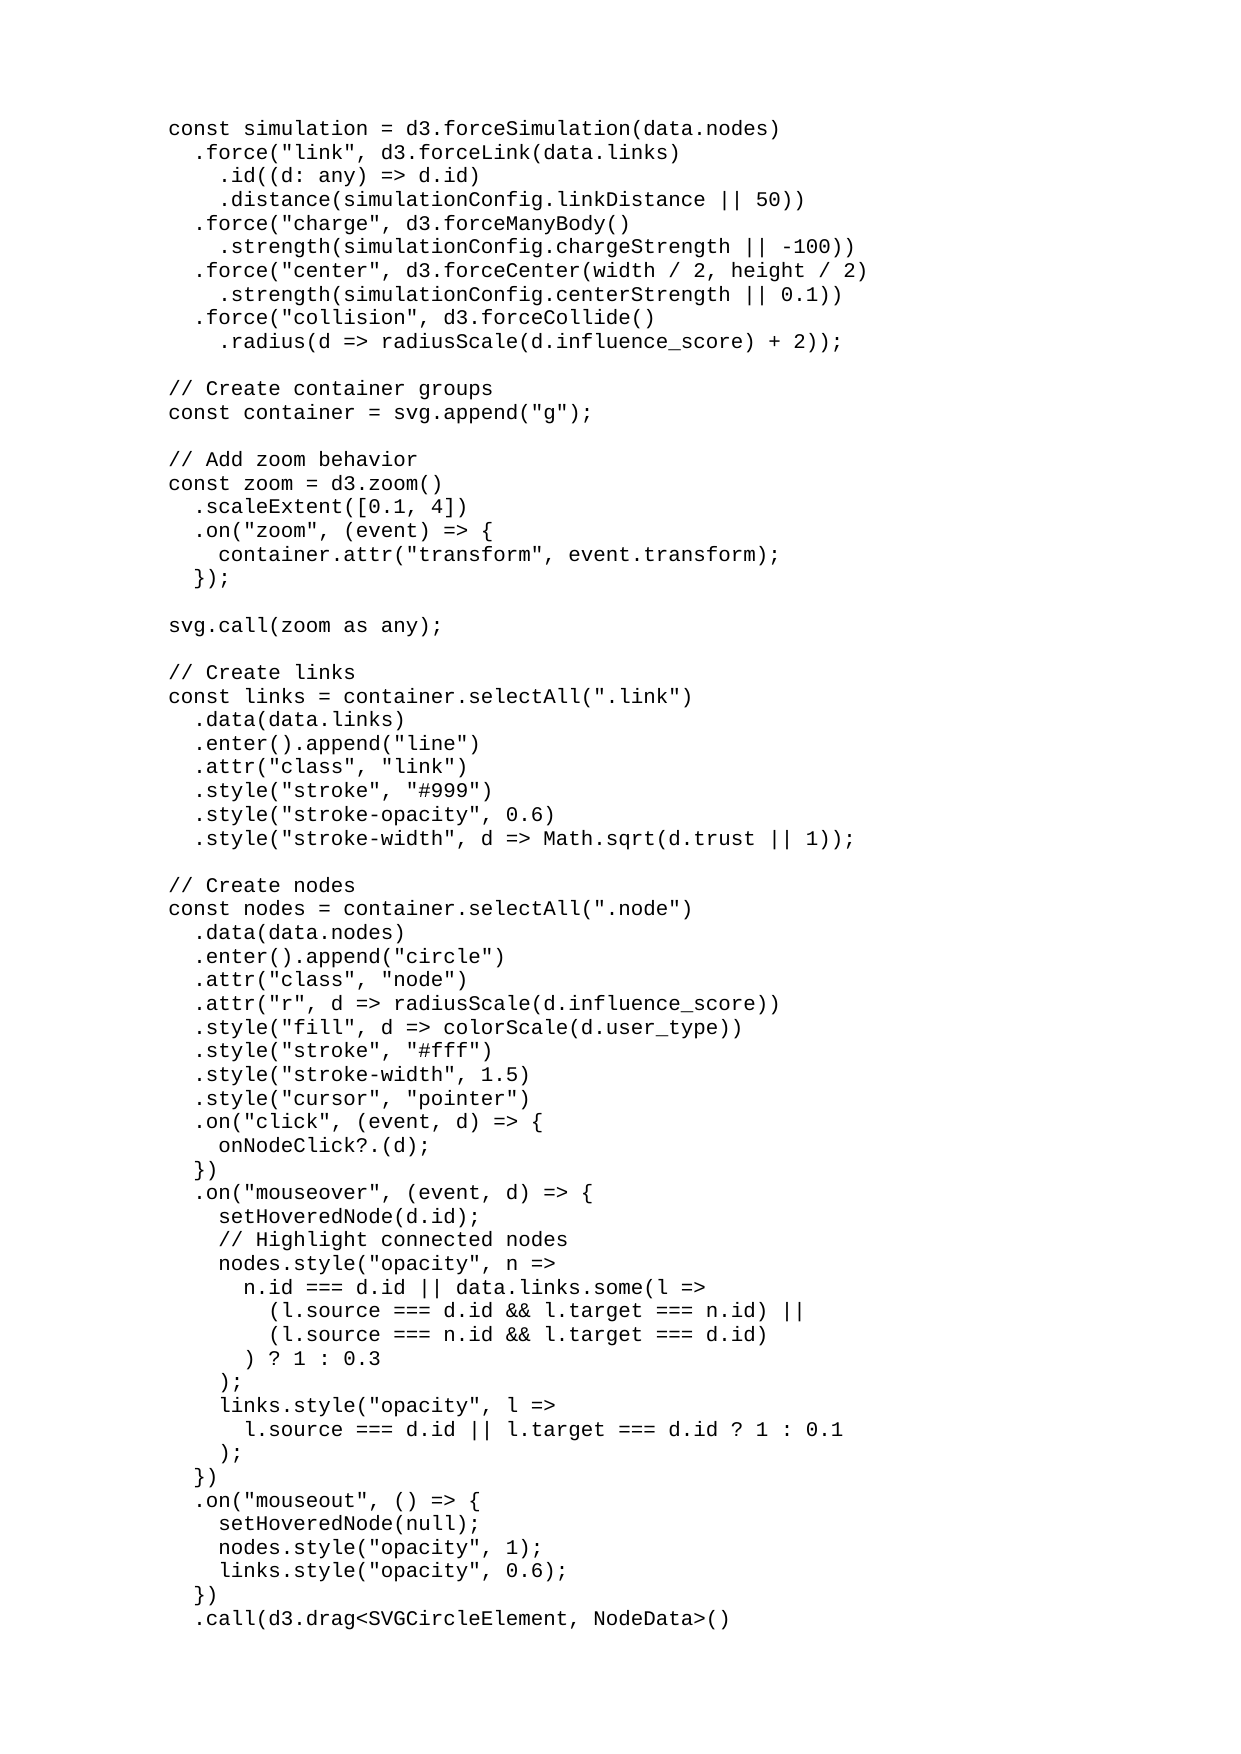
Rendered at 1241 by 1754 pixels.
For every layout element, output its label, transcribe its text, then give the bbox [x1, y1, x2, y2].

text .style("stroke-opacity", 0.6) [118, 804, 1122, 827]
text onNodeClick?.(d); [118, 1135, 1122, 1158]
text .distance(simulationConfig.linkDistance || 50)) [118, 189, 1122, 213]
text .id((d: any) => d.id) [118, 165, 1122, 189]
text const links = container.selectAll(".link") [118, 686, 1122, 709]
text .style("fill", d => colorScale(d.user_type)) [118, 1017, 1122, 1040]
text .strength(simulationConfig.chargeStrength || -100)) [118, 236, 1122, 260]
text .force("center", d3.forceCenter(width / 2, height / 2) [118, 260, 1122, 284]
text const simulation = d3.forceSimulation(data.nodes) [118, 118, 1122, 142]
text const container = svg.append("g"); [118, 402, 1122, 426]
text .force("link", d3.forceLink(data.links) [118, 142, 1122, 165]
text ) ? 1 : 0.3 [118, 1348, 1122, 1371]
text .data(data.links) [118, 709, 1122, 733]
text links.style("opacity", l => [118, 1395, 1122, 1419]
text l.source === d.id || l.target === d.id ? 1 : 0.1 [118, 1419, 1122, 1442]
text const zoom = d3.zoom() [118, 473, 1122, 496]
text .strength(simulationConfig.centerStrength || 0.1)) [118, 284, 1122, 307]
text }) [118, 1584, 1122, 1608]
text }) [118, 1158, 1122, 1182]
text }); [118, 567, 1122, 591]
text svg.call(zoom as any); [118, 615, 1122, 638]
text .enter().append("circle") [118, 946, 1122, 969]
text .style("stroke-width", d => Math.sqrt(d.trust || 1)); [118, 827, 1122, 851]
text // Create container groups [118, 378, 1122, 402]
text .attr("r", d => radiusScale(d.influence_score)) [118, 993, 1122, 1017]
text .force("collision", d3.forceCollide() [118, 307, 1122, 331]
text .attr("class", "node") [118, 969, 1122, 993]
text .on("mouseover", (event, d) => { [118, 1182, 1122, 1206]
text .data(data.nodes) [118, 922, 1122, 946]
text .on("mouseout", () => { [118, 1489, 1122, 1513]
text setHoveredNode(d.id); [118, 1206, 1122, 1229]
text ); [118, 1371, 1122, 1395]
text (l.source === n.id && l.target === d.id) [118, 1324, 1122, 1348]
text nodes.style("opacity", n => [118, 1253, 1122, 1277]
text .scaleExtent([0.1, 4]) [118, 496, 1122, 520]
text .call(d3.drag<SVGCircleElement, NodeData>() [118, 1608, 1122, 1631]
text .radius(d => radiusScale(d.influence_score) + 2)); [118, 331, 1122, 354]
text .attr("class", "link") [118, 757, 1122, 780]
text }) [118, 1466, 1122, 1489]
text nodes.style("opacity", 1); [118, 1537, 1122, 1561]
text .on("click", (event, d) => { [118, 1111, 1122, 1135]
text .enter().append("line") [118, 733, 1122, 757]
text container.attr("transform", event.transform); [118, 544, 1122, 567]
text ); [118, 1442, 1122, 1466]
text // Create links [118, 662, 1122, 686]
text .on("zoom", (event) => { [118, 520, 1122, 544]
text const nodes = container.selectAll(".node") [118, 898, 1122, 922]
text (l.source === d.id && l.target === n.id) || [118, 1300, 1122, 1324]
text setHoveredNode(null); [118, 1513, 1122, 1537]
text .force("charge", d3.forceManyBody() [118, 213, 1122, 236]
text // Add zoom behavior [118, 449, 1122, 473]
text // Create nodes [118, 875, 1122, 898]
text .style("stroke", "#fff") [118, 1040, 1122, 1064]
text // Highlight connected nodes [118, 1229, 1122, 1253]
text .style("cursor", "pointer") [118, 1088, 1122, 1111]
text n.id === d.id || data.links.some(l => [118, 1277, 1122, 1300]
text links.style("opacity", 0.6); [118, 1561, 1122, 1584]
text .style("stroke", "#999") [118, 780, 1122, 804]
text .style("stroke-width", 1.5) [118, 1064, 1122, 1088]
